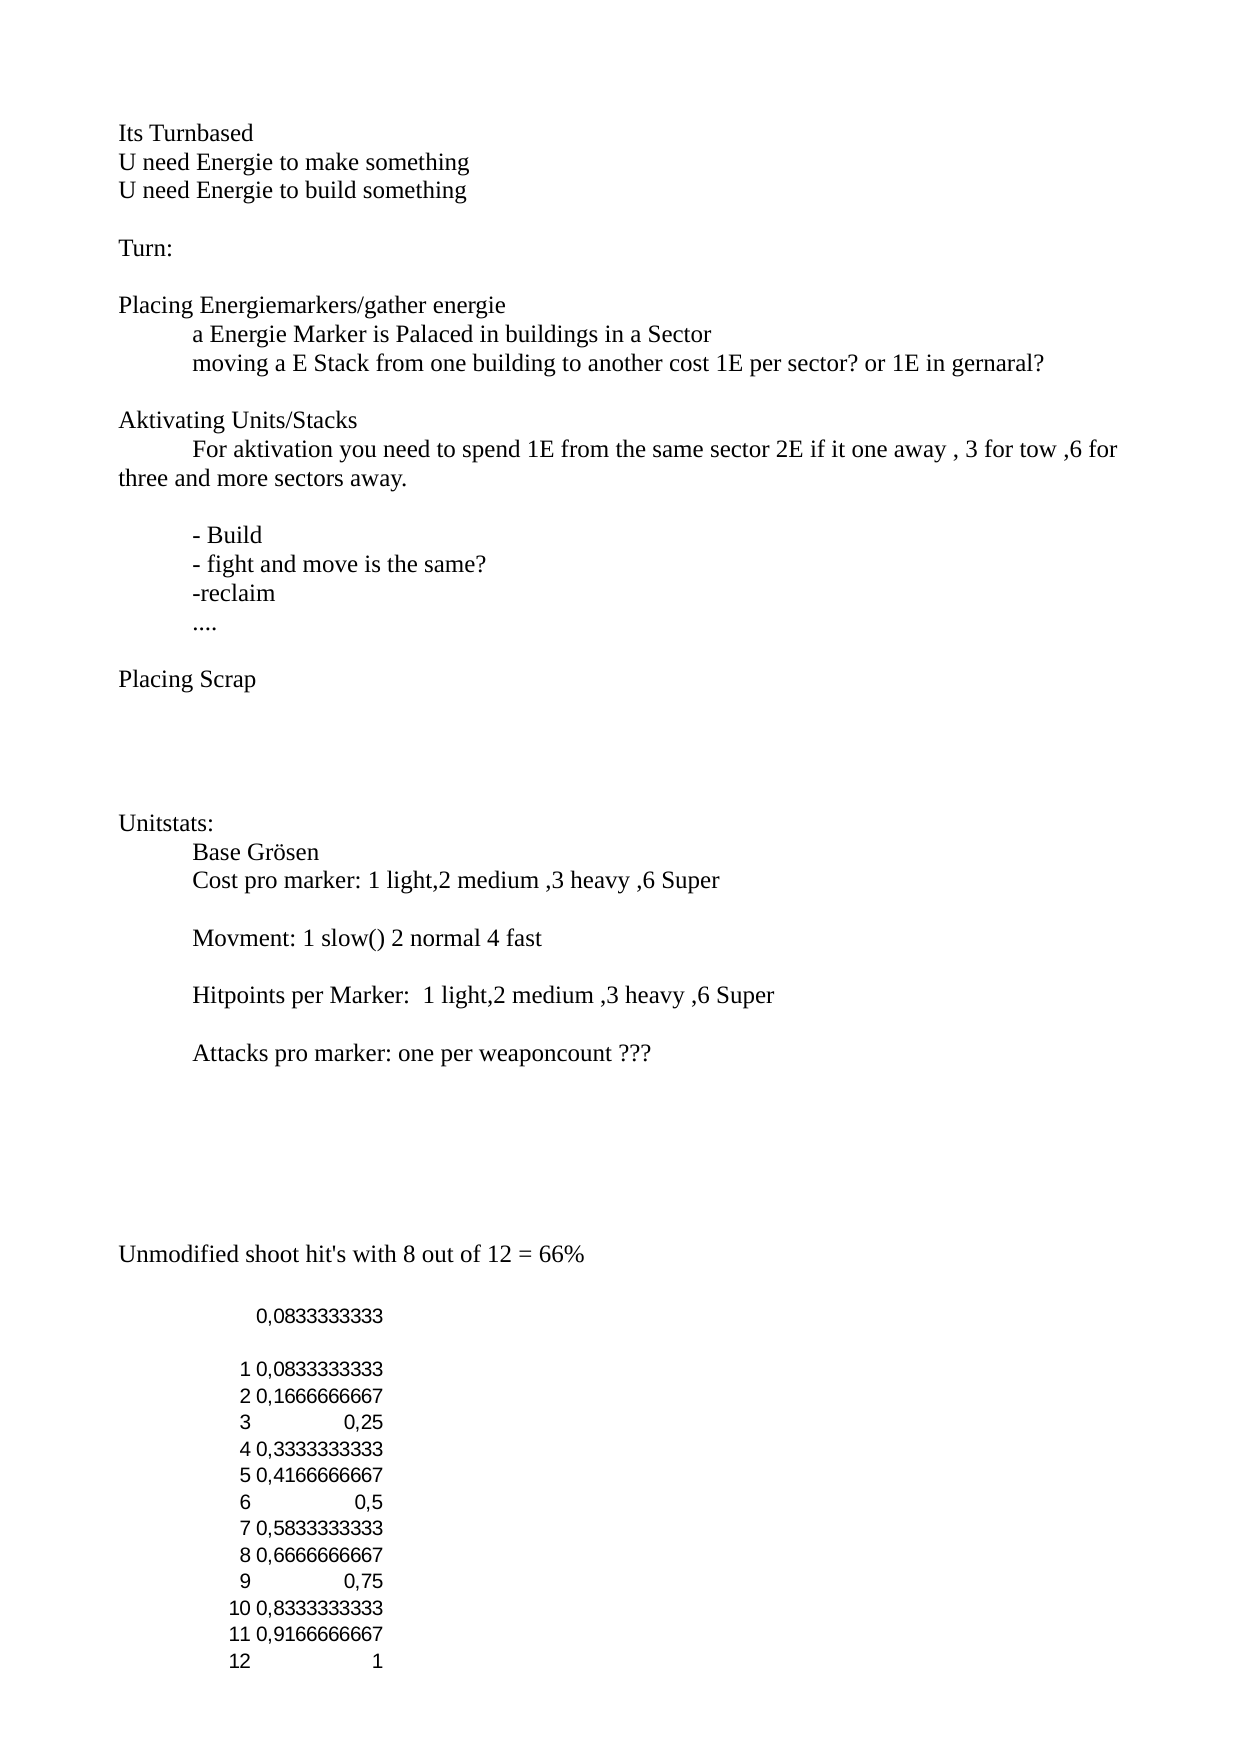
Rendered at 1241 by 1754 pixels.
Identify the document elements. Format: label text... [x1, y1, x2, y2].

text moving a E Stack from one building to another cost 1E per sector? or 1E in gernaral? [118, 348, 1122, 377]
text Cost pro marker: 1 light,2 medium ,3 heavy ,6 Super [118, 866, 1122, 894]
text Placing Energiemarkers/gather energie [118, 291, 1122, 319]
text a Energie Marker is Palaced in buildings in a Sector [118, 319, 1122, 348]
text Placing Scrap [118, 664, 1122, 693]
text For aktivation you need to spend 1E from the same sector 2E if it one away , 3 for tow ,6 for three and more sectors away. [118, 434, 1122, 492]
text Aktivating Units/Stacks [118, 406, 1122, 434]
text Unmodified shoot hit's with 8 out of 12 = 66% [118, 1239, 1122, 1268]
text Unitstats: [118, 808, 1122, 837]
text - fight and move is the same? [118, 549, 1122, 578]
text Turn: [118, 233, 1122, 262]
text Attacks pro marker: one per weaponcount ??? [118, 1038, 1122, 1067]
text Its Turnbased [118, 118, 1122, 147]
text -reclaim [118, 578, 1122, 607]
text .... [118, 607, 1122, 636]
text U need Energie to build something [118, 176, 1122, 204]
text Hitpoints per Marker: 1 light,2 medium ,3 heavy ,6 Super [118, 981, 1122, 1009]
text Movment: 1 slow() 2 normal 4 fast [118, 923, 1122, 952]
text - Build [118, 521, 1122, 549]
text U need Energie to make something [118, 147, 1122, 176]
text Base Grösen [118, 837, 1122, 866]
